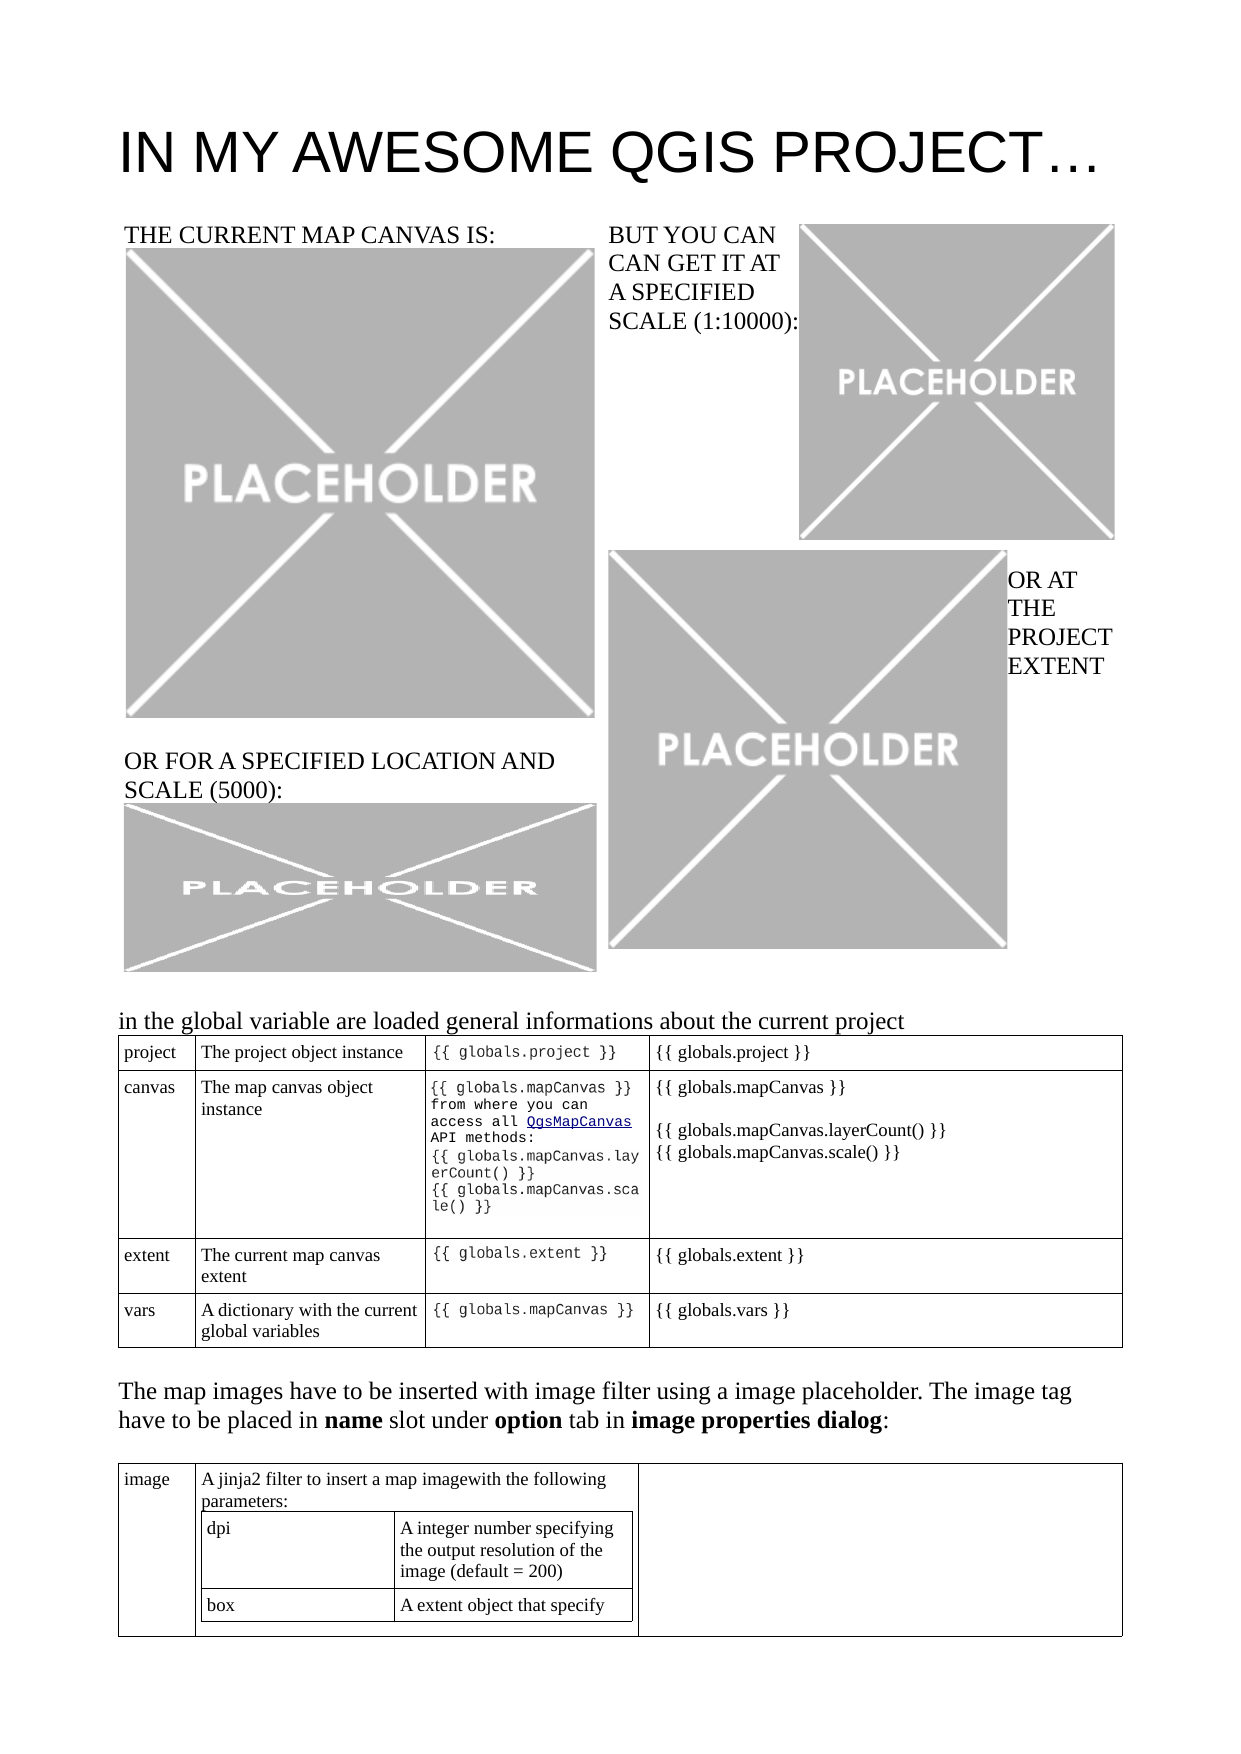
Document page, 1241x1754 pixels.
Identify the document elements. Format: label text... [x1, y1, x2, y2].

text The map images have to be inserted with image filter using a image placeholder. The image tag have to be placed in name slot under option tab in image properties dialog: [118, 1376, 1122, 1434]
table_cell A dictionary with the current global variables [196, 1294, 425, 1347]
table_cell extent [119, 1239, 195, 1293]
picture [430, 1147, 644, 1216]
text in the global variable are loaded general informations about the current project [118, 1006, 1122, 1035]
table_header A jinja2 filter to insert a map imagewith the following parameters: [196, 1464, 638, 1636]
table_header project [119, 1036, 195, 1070]
table_header [639, 1464, 1122, 1636]
table_cell {{ globals.vars }} [650, 1294, 1122, 1347]
table_cell {{ globals.extent }} [650, 1239, 1122, 1293]
table_cell The map canvas object instance [196, 1071, 425, 1238]
table_cell The current map canvas extent [196, 1239, 425, 1293]
picture [430, 1076, 631, 1098]
table_cell canvas [119, 1071, 195, 1238]
picture [430, 1243, 609, 1264]
table_header THE CURRENT MAP CANVAS IS: OR FOR A SPECIFIED LOCATION AND SCALE (5000): [118, 214, 602, 977]
table_cell {{ globals.mapCanvas }} {{ globals.mapCanvas.layerCount() }} {{ globals.mapCanvas.scale() }} [650, 1071, 1122, 1238]
text IN MY AWESOME QGIS PROJECT… [118, 118, 1122, 185]
table_header dpi [202, 1512, 394, 1588]
picture [799, 224, 1115, 540]
table_cell [426, 1294, 649, 1347]
table_header BUT YOU CAN CAN GET IT AT A SPECIFIED SCALE (1:10000): OR AT THE PROJECT EXTENT [603, 214, 1122, 977]
table_cell box [202, 1589, 394, 1621]
picture [608, 550, 1008, 949]
picture [430, 1298, 635, 1321]
table_cell A extent object that specify [395, 1589, 632, 1621]
table_header image [119, 1464, 195, 1636]
picture [123, 803, 597, 972]
table_cell from where you can access all QgsMapCanvas API methods: [426, 1071, 649, 1238]
table_header A integer number specifying the output resolution of the image (default = 200) [395, 1512, 632, 1588]
table_header The project object instance [196, 1036, 425, 1070]
picture [125, 248, 595, 718]
picture [430, 1040, 618, 1065]
table_header {{ globals.project }} [650, 1036, 1122, 1070]
table_cell vars [119, 1294, 195, 1347]
table_header [426, 1036, 649, 1070]
table_cell [426, 1239, 649, 1293]
